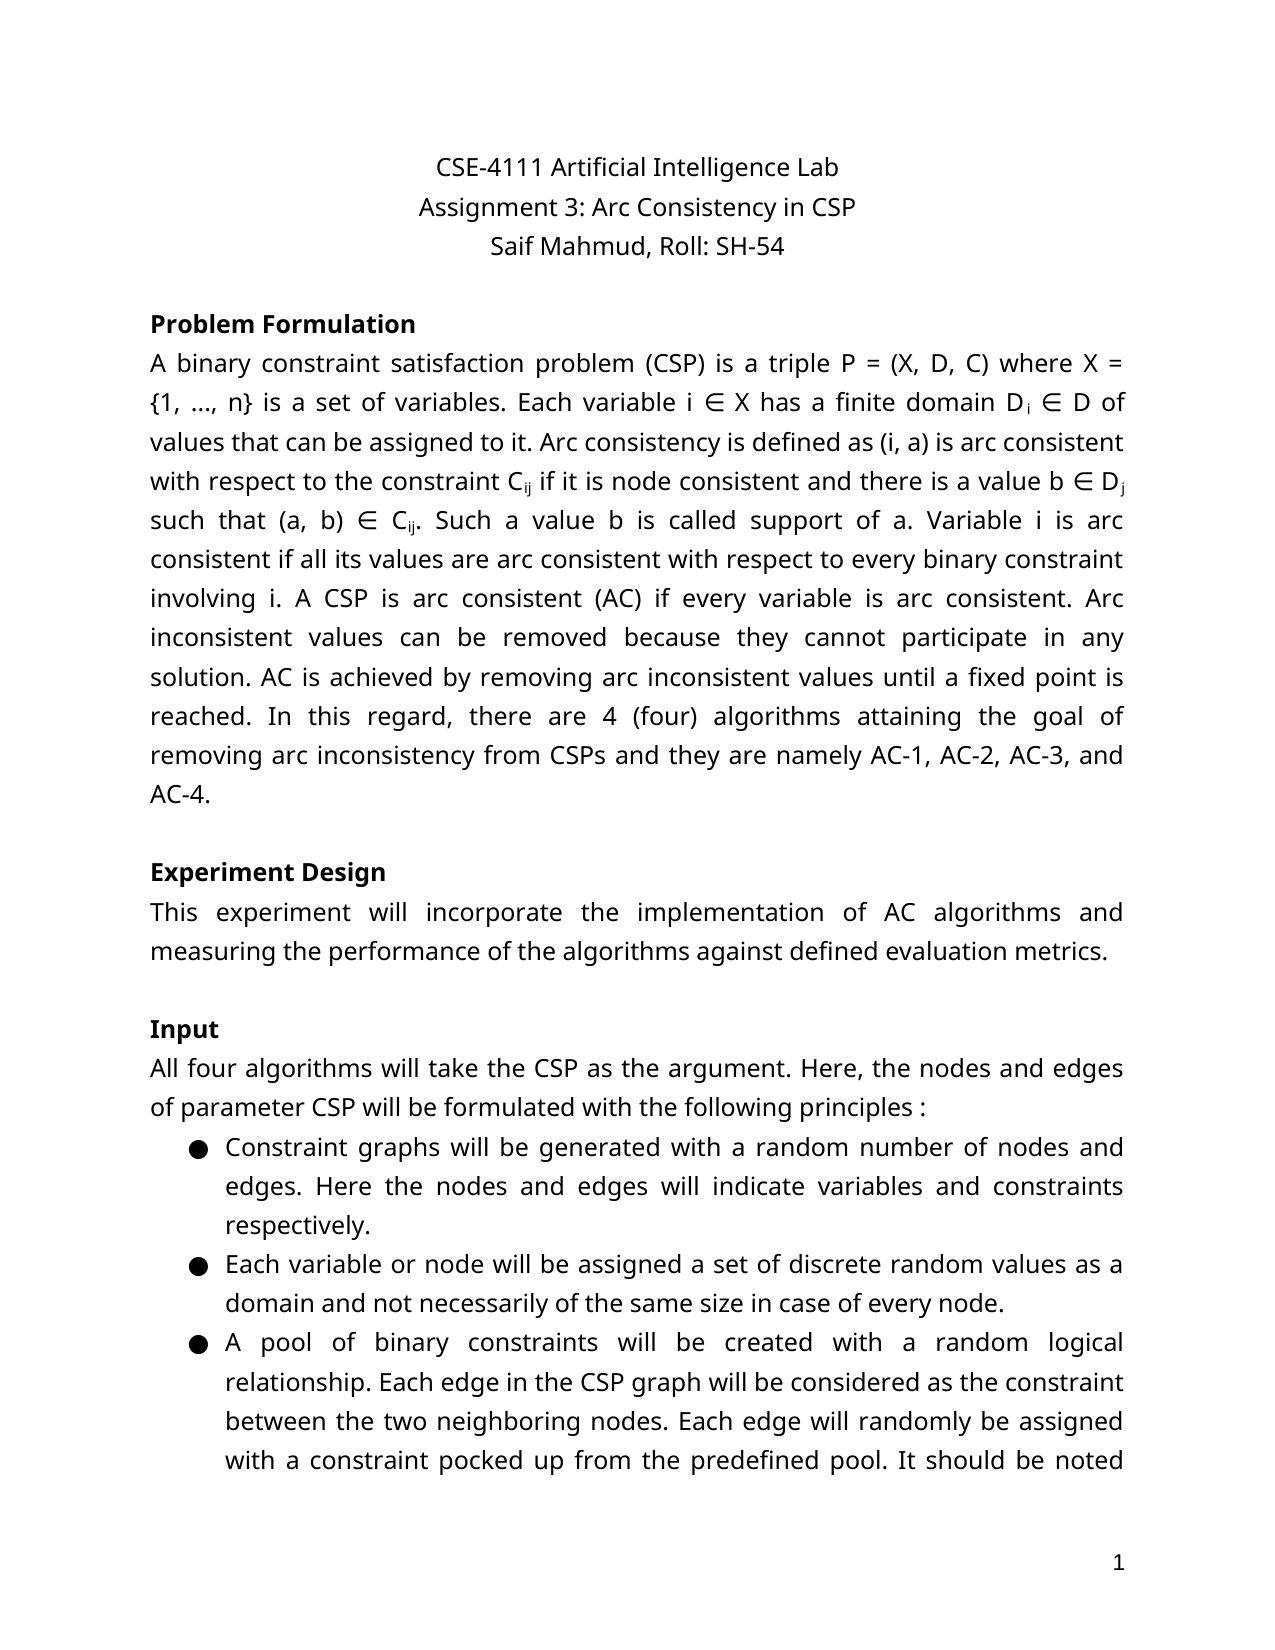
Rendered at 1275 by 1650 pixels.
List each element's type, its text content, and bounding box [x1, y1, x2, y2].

text Input [150, 1012, 1125, 1046]
text Problem Formulation [150, 307, 1125, 341]
text Assignment 3: Arc Consistency in CSP [150, 189, 1125, 223]
text Saif Mahmud, Roll: SH-54 [150, 228, 1125, 262]
text CSE-4111 Artificial Intelligence Lab [150, 150, 1125, 184]
text Experiment Design [150, 855, 1125, 889]
list Each variable or node will be assigned a set of discrete random values as a domain and not necessarily of the same size in case of every node. [187, 1247, 1125, 1320]
list A pool of binary constraints will be created with a random logical relationship. Each edge in the CSP graph will be considered as the constraint between the two neighboring nodes. Each edge will randomly be assigned with a constraint pocked up from the predefined pool. It should be noted [187, 1325, 1125, 1477]
list Constraint graphs will be generated with a random number of nodes and edges. Here the nodes and edges will indicate variables and constraints respectively. [187, 1129, 1125, 1242]
text All four algorithms will take the CSP as the argument. Here, the nodes and edges of parameter CSP will be formulated with the following principles : [150, 1051, 1125, 1124]
text A binary constraint satisfaction problem (CSP) is a triple P = (X, D, C) where X = {1, ..., n} is a set of variables. Each variable i ∈ X has a finite domain Di ∈ D of values that can be assigned to it. Arc consistency is defined as (i, a) is arc consistent with respect to the constraint Cij if it is node consistent and there is a value b ∈ Dj such that (a, b) ∈ Cij. Such a value b is called support of a. Variable i is arc consistent if all its values are arc consistent with respect to every binary constraint involving i. A CSP is arc consistent (AC) if every variable is arc consistent. Arc inconsistent values can be removed because they cannot participate in any solution. AC is achieved by removing arc inconsistent values until a fixed point is reached. In this regard, there are 4 (four) algorithms attaining the goal of removing arc inconsistency from CSPs and they are namely AC-1, AC-2, AC-3, and AC-4. [150, 346, 1125, 811]
text This experiment will incorporate the implementation of AC algorithms and measuring the performance of the algorithms against defined evaluation metrics. [150, 894, 1125, 967]
